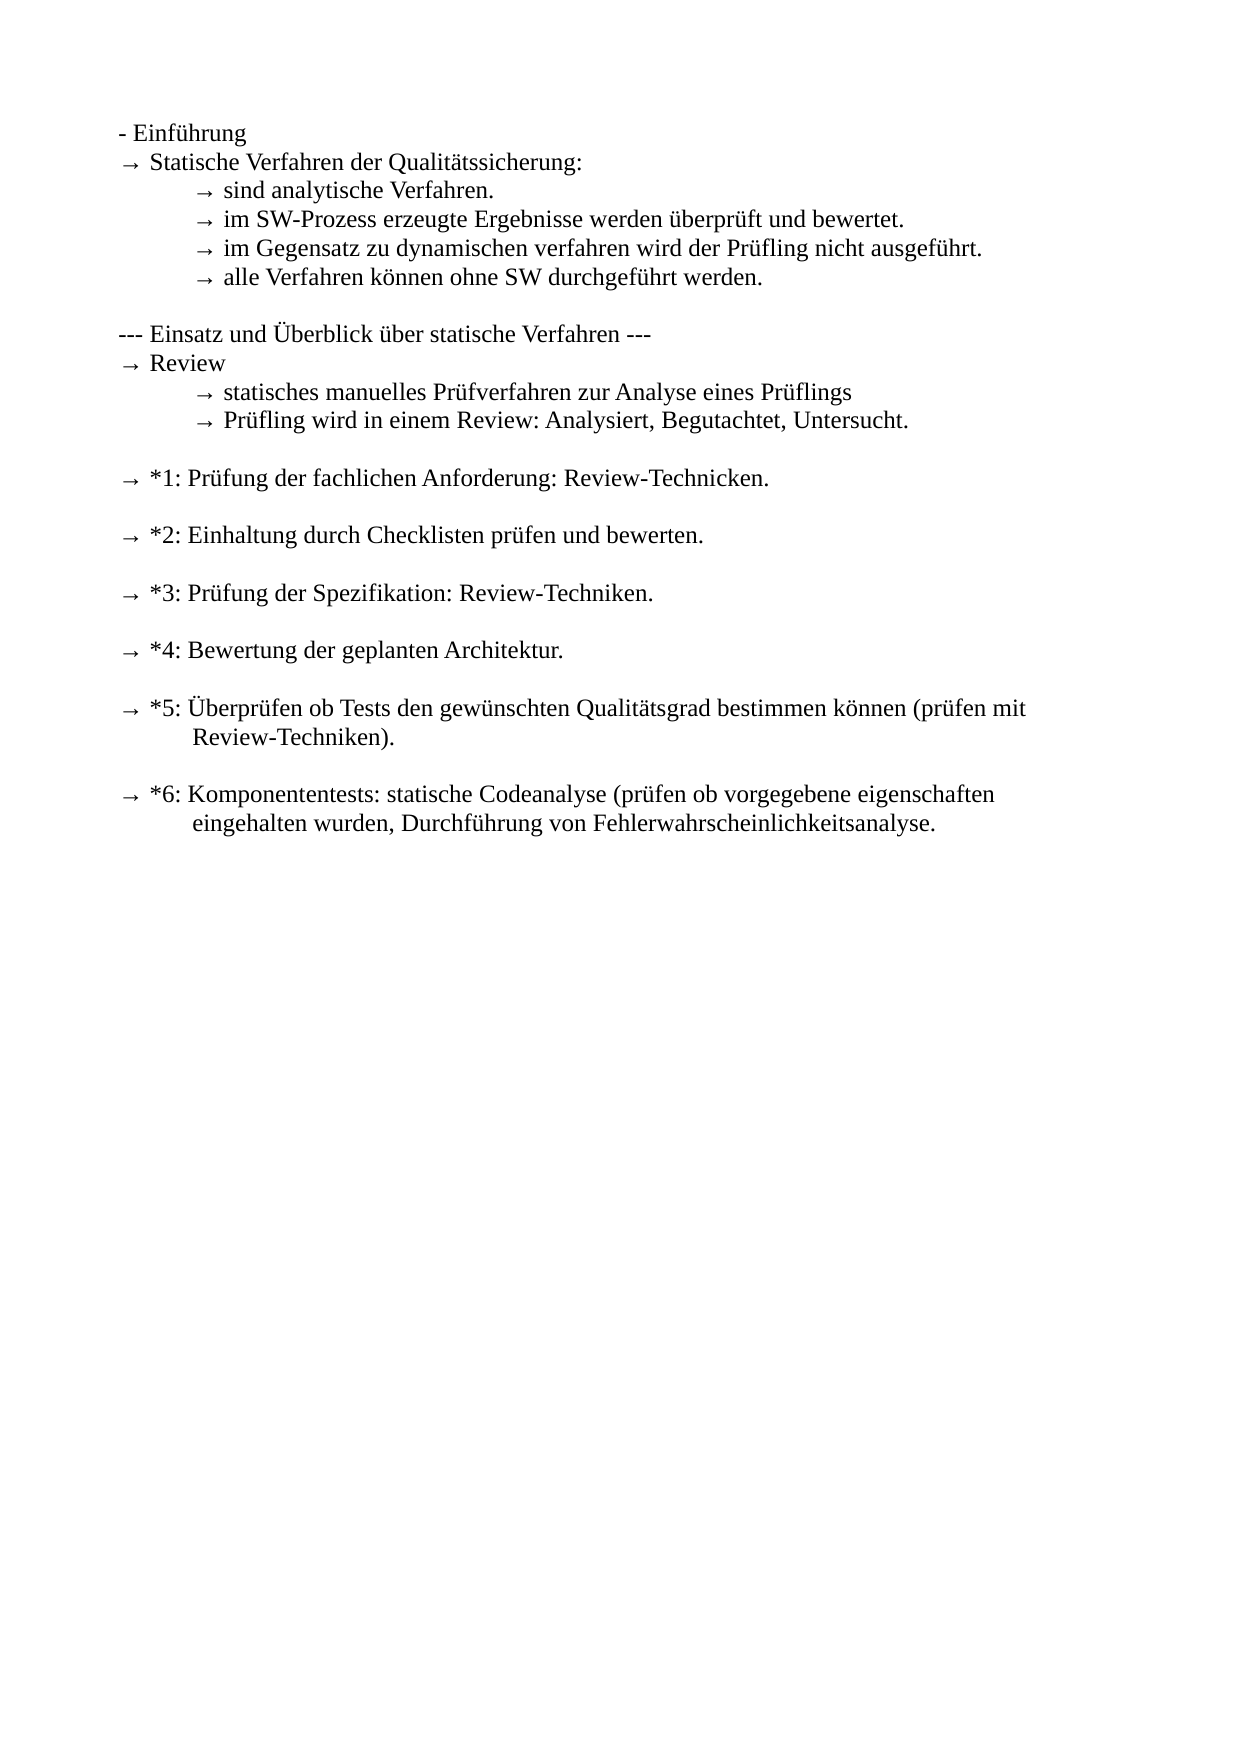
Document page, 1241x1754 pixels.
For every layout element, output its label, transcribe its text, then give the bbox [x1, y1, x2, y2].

text → im SW-Prozess erzeugte Ergebnisse werden überprüft und bewertet. [118, 204, 1122, 233]
text → *1: Prüfung der fachlichen Anforderung: Review-Technicken. [118, 463, 1122, 492]
text → Review [118, 348, 1122, 377]
text Review-Techniken). [118, 722, 1122, 751]
text → *4: Bewertung der geplanten Architektur. [118, 636, 1122, 664]
text - Einführung [118, 118, 1122, 147]
text → alle Verfahren können ohne SW durchgeführt werden. [118, 262, 1122, 291]
text → *3: Prüfung der Spezifikation: Review-Techniken. [118, 578, 1122, 607]
text → sind analytische Verfahren. [118, 176, 1122, 204]
text → *6: Komponententests: statische Codeanalyse (prüfen ob vorgegebene eigenschaften [118, 779, 1122, 808]
text → *5: Überprüfen ob Tests den gewünschten Qualitätsgrad bestimmen können (prüfen mit [118, 693, 1122, 722]
text eingehalten wurden, Durchführung von Fehlerwahrscheinlichkeitsanalyse. [118, 808, 1122, 837]
text → Statische Verfahren der Qualitätssicherung: [118, 147, 1122, 176]
text → im Gegensatz zu dynamischen verfahren wird der Prüfling nicht ausgeführt. [118, 233, 1122, 262]
text → statisches manuelles Prüfverfahren zur Analyse eines Prüflings [118, 377, 1122, 406]
text --- Einsatz und Überblick über statische Verfahren --- [118, 319, 1122, 348]
text → *2: Einhaltung durch Checklisten prüfen und bewerten. [118, 521, 1122, 549]
text → Prüfling wird in einem Review: Analysiert, Begutachtet, Untersucht. [118, 406, 1122, 434]
